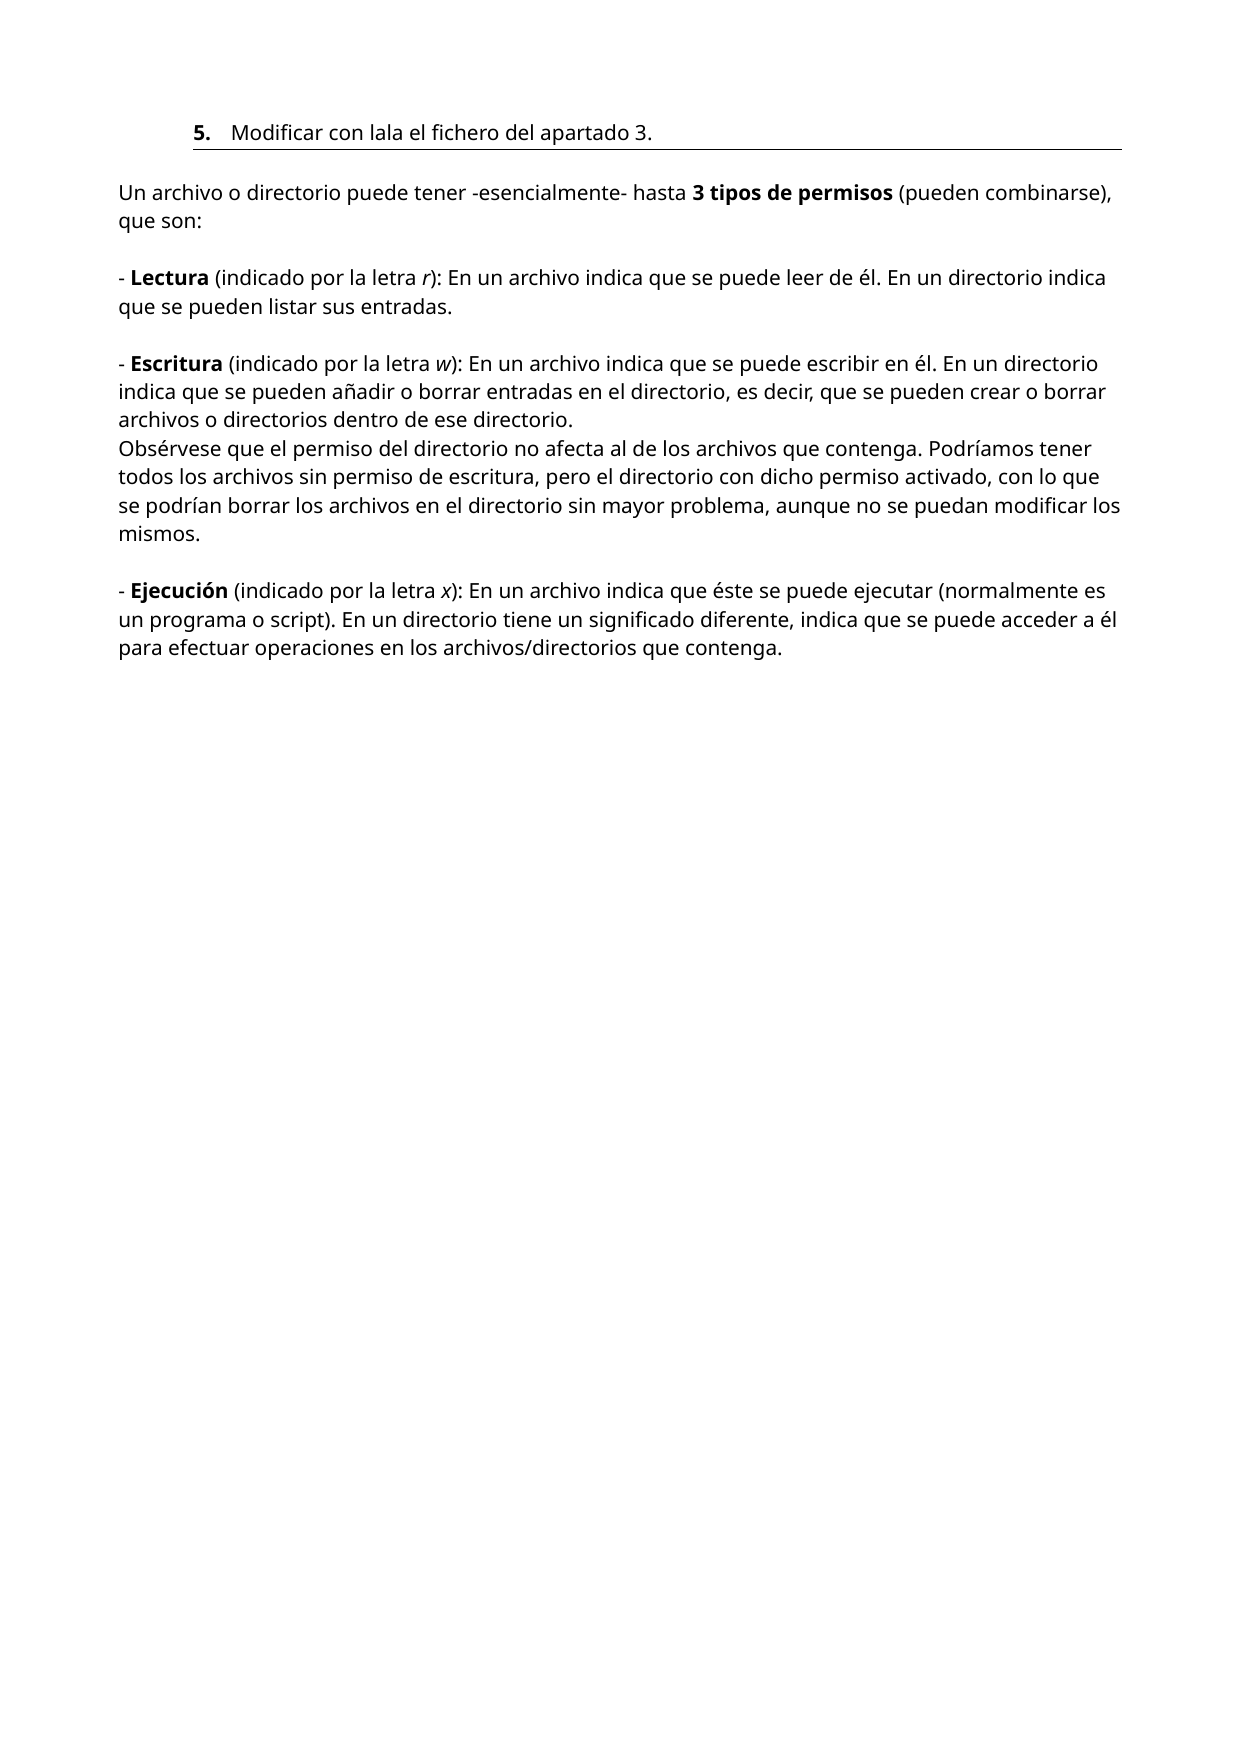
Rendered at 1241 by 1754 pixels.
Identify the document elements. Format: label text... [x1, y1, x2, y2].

list Modificar con lala el fichero del apartado 3. [193, 118, 1122, 149]
text Un archivo o directorio puede tener -esencialmente- hasta 3 tipos de permisos (pueden combinarse), que son: - Lectura (indicado por la letra r): En un archivo indica que se puede leer de él. En un directorio indica que se pueden listar sus entradas. - Escritura (indicado por la letra w): En un archivo indica que se puede escribir en él. En un directorio indica que se pueden añadir o borrar entradas en el directorio, es decir, que se pueden crear o borrar archivos o directorios dentro de ese directorio. Obsérvese que el permiso del directorio no afecta al de los archivos que contenga. Podríamos tener todos los archivos sin permiso de escritura, pero el directorio con dicho permiso activado, con lo que se podrían borrar los archivos en el directorio sin mayor problema, aunque no se puedan modificar los mismos. - Ejecución (indicado por la letra x): En un archivo indica que éste se puede ejecutar (normalmente es un programa o script). En un directorio tiene un significado diferente, indica que se puede acceder a él para efectuar operaciones en los archivos/directorios que contenga. [118, 178, 1122, 690]
